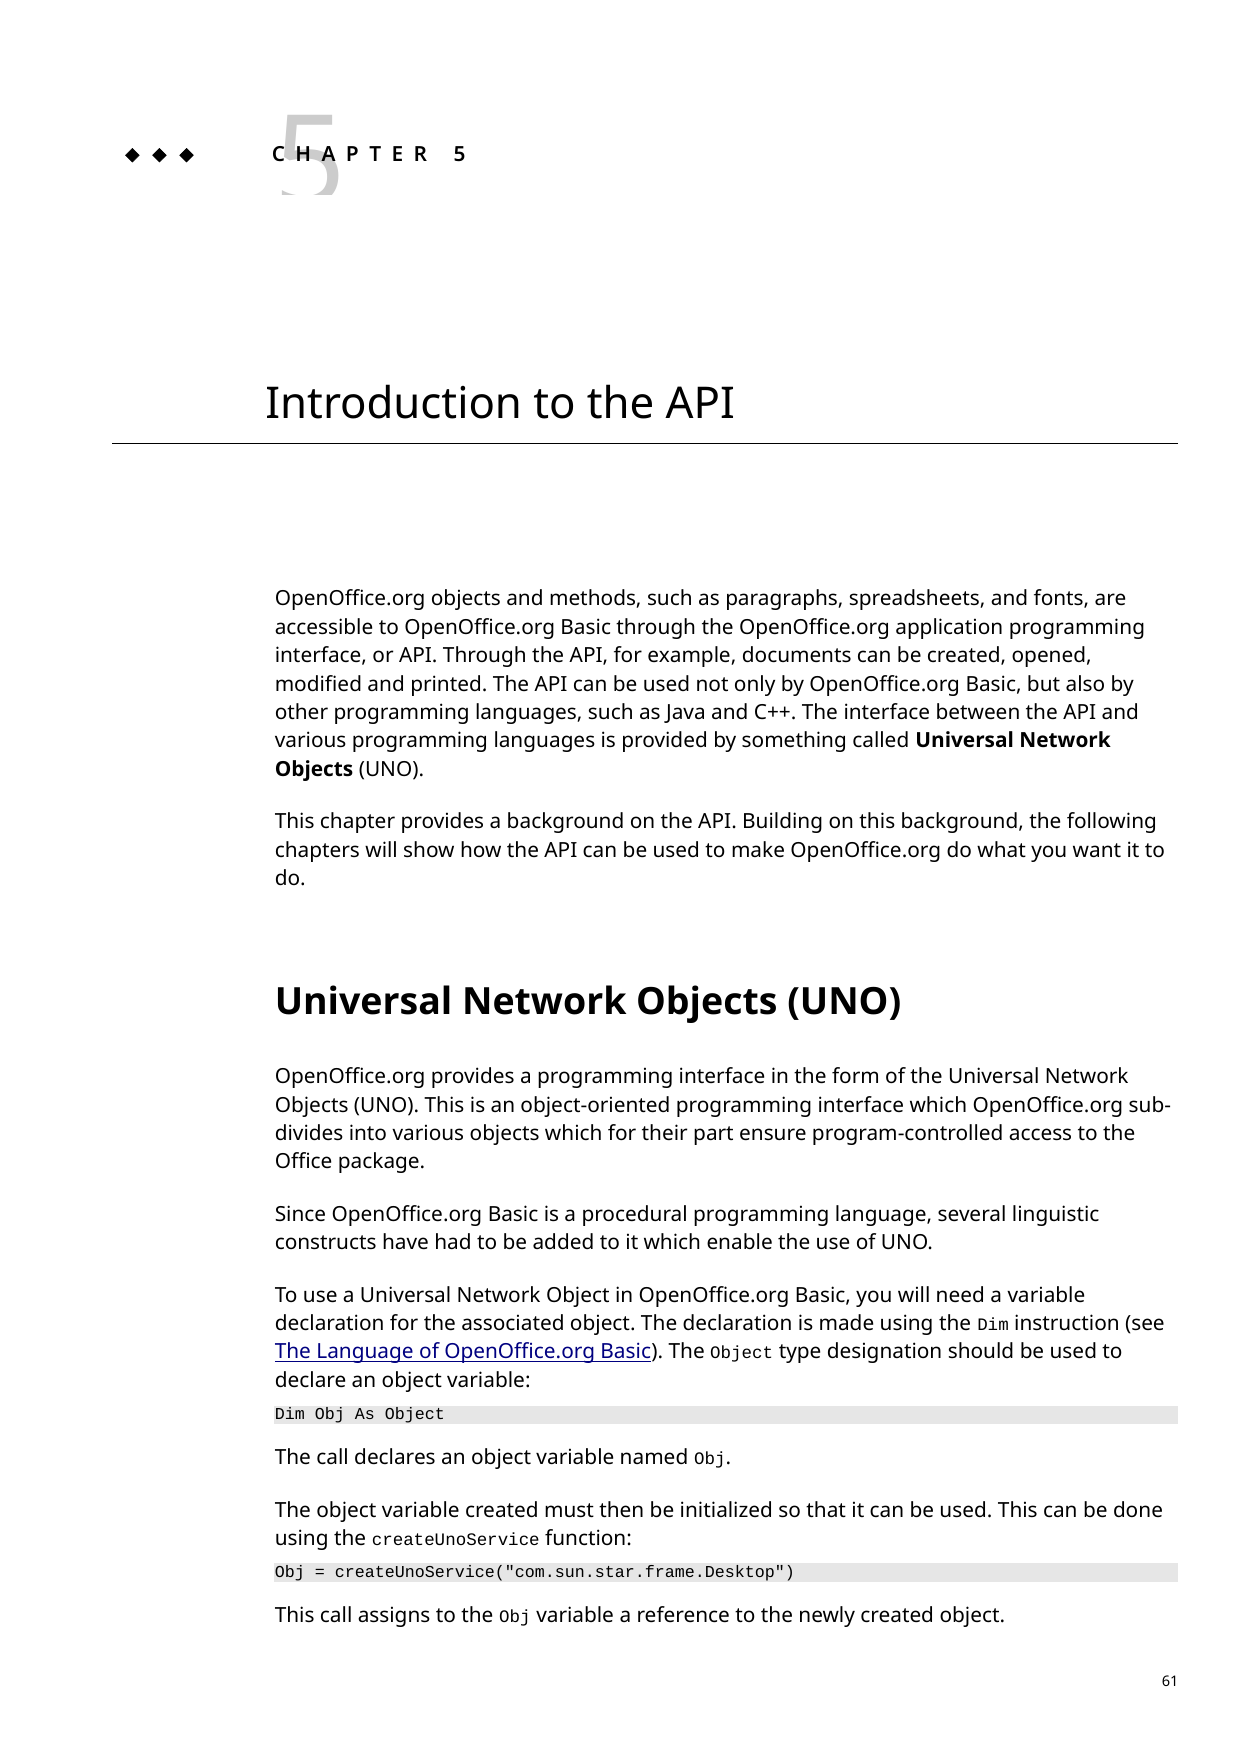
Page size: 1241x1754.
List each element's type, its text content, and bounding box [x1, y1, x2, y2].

title Introduction to the API [112, 372, 1178, 443]
text This chapter provides a background on the API. Building on this background, the following chapters will show how the API can be used to make OpenOffice.org do what you want it to do. [274, 806, 1178, 892]
text The call declares an object variable named Obj. [274, 1442, 1178, 1471]
text Dim Obj As Object [274, 1406, 1178, 1424]
text OpenOffice.org provides a programming interface in the form of the Universal Network Objects (UNO). This is an object-oriented programming interface which OpenOffice.org sub-divides into various objects which for their part ensure program-controlled access to the Office package. [274, 1061, 1178, 1175]
text OpenOffice.org objects and methods, such as paragraphs, spreadsheets, and fonts, are accessible to OpenOffice.org Basic through the OpenOffice.org application programming interface, or API. Through the API, for example, documents can be created, opened, modified and printed. The API can be used not only by OpenOffice.org Basic, but also by other programming languages, such as Java and C++. The interface between the API and various programming languages is provided by something called Universal Network Objects (UNO). [274, 583, 1178, 782]
text To use a Universal Network Object in OpenOffice.org Basic, you will need a variable declaration for the associated object. The declaration is made using the Dim instruction (see The Language of OpenOffice.org Basic). The Object type designation should be used to declare an object variable: [274, 1280, 1178, 1393]
text Obj = createUnoService("com.sun.star.frame.Desktop") [274, 1563, 1178, 1582]
subtitle Universal Network Objects (UNO) [274, 974, 1178, 1026]
text Since OpenOffice.org Basic is a procedural programming language, several linguistic constructs have had to be added to it which enable the use of UNO. [274, 1199, 1178, 1256]
text The object variable created must then be initialized so that it can be used. This can be done using the createUnoService function: [274, 1495, 1178, 1552]
text This call assigns to the Obj variable a reference to the newly created object. [274, 1600, 1178, 1629]
